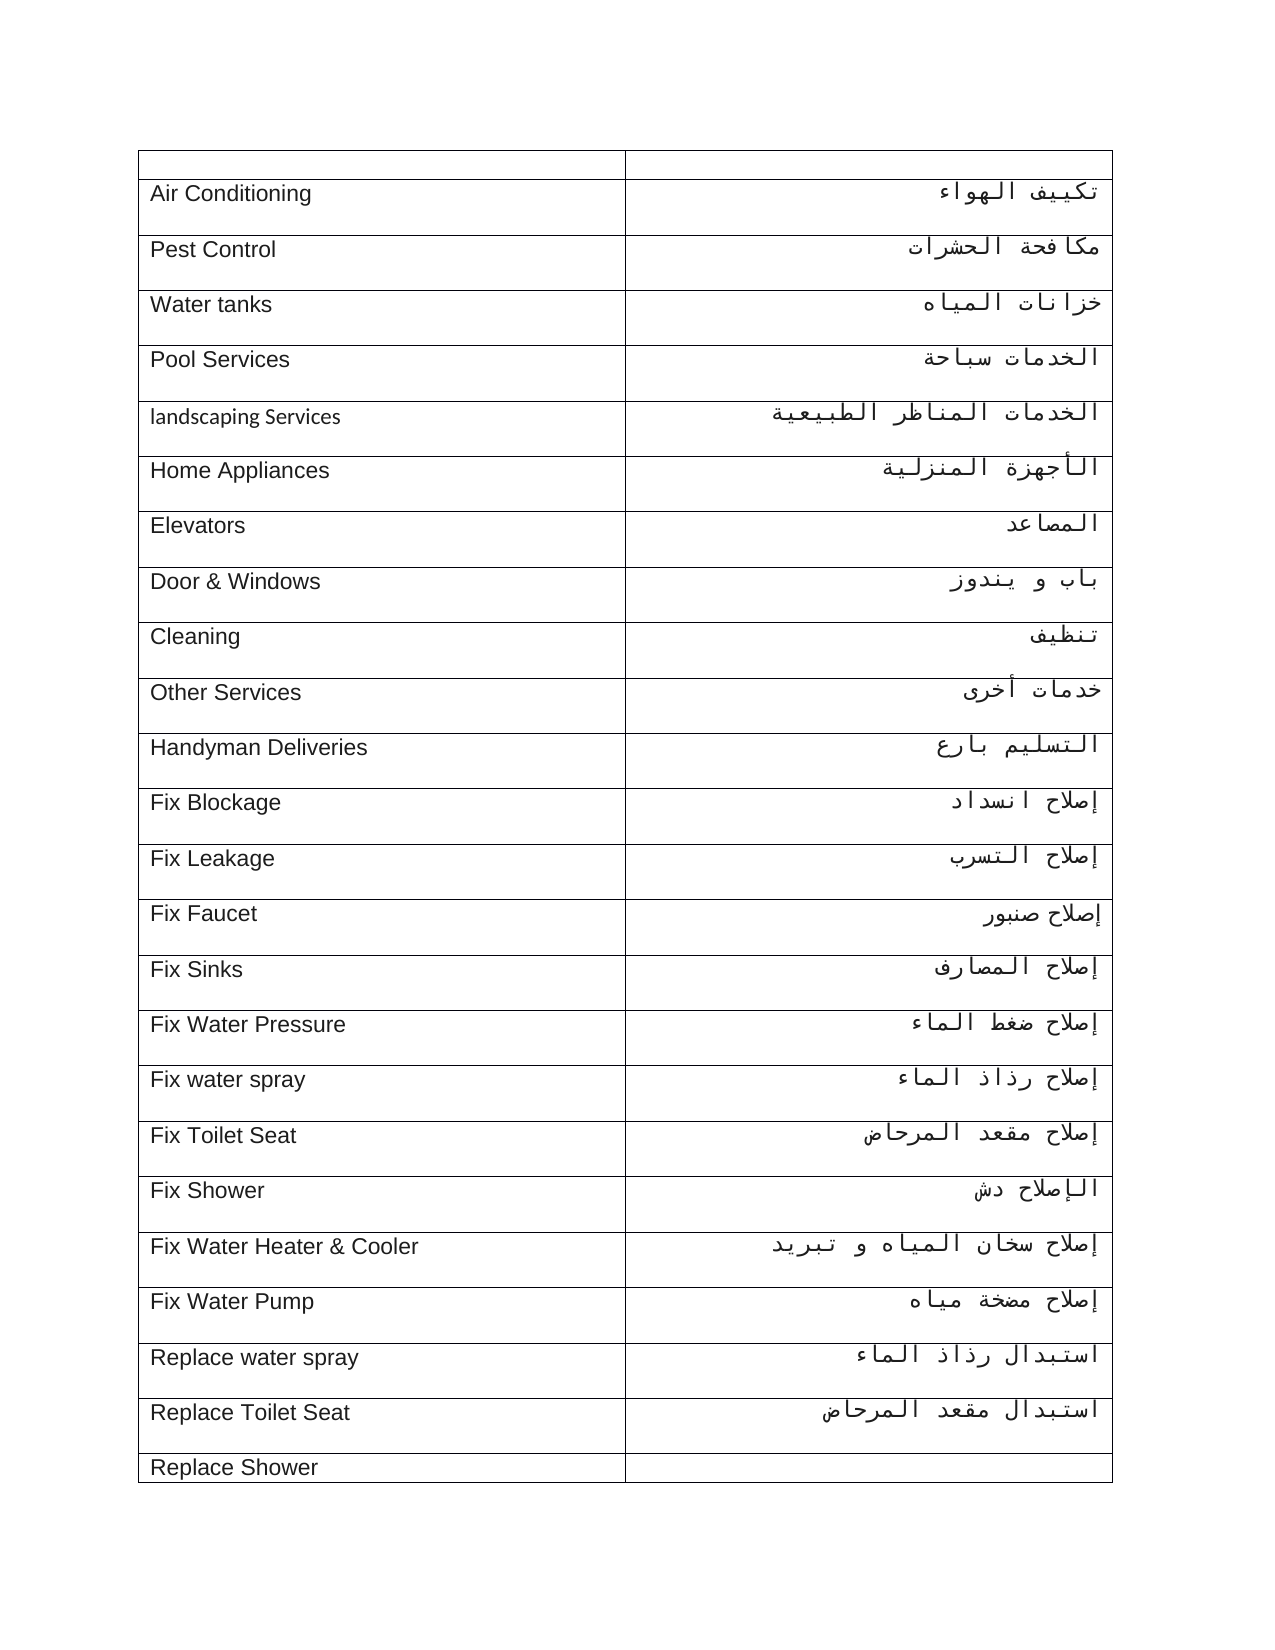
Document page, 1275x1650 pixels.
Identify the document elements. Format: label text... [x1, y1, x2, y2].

table_cell Fix Water Pressure [139, 1011, 625, 1065]
table_cell إصلاح التسرب [626, 845, 1112, 899]
table_cell Fix Blockage [139, 789, 625, 844]
table_cell Replace Toilet Seat [139, 1399, 625, 1453]
table_cell Pest Control [139, 236, 625, 290]
table_cell Fix Shower [139, 1177, 625, 1232]
table_cell إصلاح صنبور [626, 900, 1112, 954]
table_cell [626, 1454, 1112, 1482]
table_cell باب و يندوز [626, 568, 1112, 622]
table_cell Replace water spray [139, 1344, 625, 1398]
table_cell Home Appliances [139, 457, 625, 511]
table_cell Handyman Deliveries [139, 734, 625, 788]
table_cell Cleaning [139, 623, 625, 677]
table_cell استبدال رذاذ الماء [626, 1344, 1112, 1398]
table_cell مكافحة الحشرات [626, 236, 1112, 290]
table_cell [626, 151, 1112, 179]
table_cell خزانات المياه [626, 291, 1112, 345]
table_cell Air Conditioning [139, 180, 625, 234]
table_cell خدمات أخرى [626, 679, 1112, 733]
table_cell landscaping Services [139, 402, 625, 456]
table_cell Pool Services [139, 346, 625, 401]
table_cell استبدال مقعد المرحاض [626, 1399, 1112, 1453]
table_cell المصاعد [626, 512, 1112, 567]
table_cell الخدمات المناظر الطبيعية [626, 402, 1112, 456]
table_cell إصلاح مضخة مياه [626, 1288, 1112, 1342]
table_cell [139, 151, 625, 179]
table_cell Fix Water Pump [139, 1288, 625, 1342]
table_cell إصلاح ضغط الماء [626, 1011, 1112, 1065]
table_cell Fix water spray [139, 1066, 625, 1121]
table_cell Water tanks [139, 291, 625, 345]
table_cell Replace Shower [139, 1454, 625, 1482]
table_cell Fix Toilet Seat [139, 1122, 625, 1176]
table_cell إصلاح المصارف [626, 956, 1112, 1010]
table_cell Fix Leakage [139, 845, 625, 899]
table_cell تنظيف [626, 623, 1112, 677]
table_cell إصلاح سخان المياه و تبريد [626, 1233, 1112, 1287]
table_cell Fix Sinks [139, 956, 625, 1010]
table_cell Elevators [139, 512, 625, 567]
table_cell تكييف الهواء [626, 180, 1112, 234]
table_cell Fix Faucet [139, 900, 625, 954]
table_cell الأجهزة المنزلية [626, 457, 1112, 511]
table_cell Other Services [139, 679, 625, 733]
table_cell الخدمات سباحة [626, 346, 1112, 401]
table_cell Fix Water Heater & Cooler [139, 1233, 625, 1287]
table_cell Door & Windows [139, 568, 625, 622]
table_cell التسليم بارع [626, 734, 1112, 788]
table_cell إصلاح مقعد المرحاض [626, 1122, 1112, 1176]
table_cell الإصلاح دش [626, 1177, 1112, 1232]
table_cell إصلاح انسداد [626, 789, 1112, 844]
table_cell إصلاح رذاذ الماء [626, 1066, 1112, 1121]
